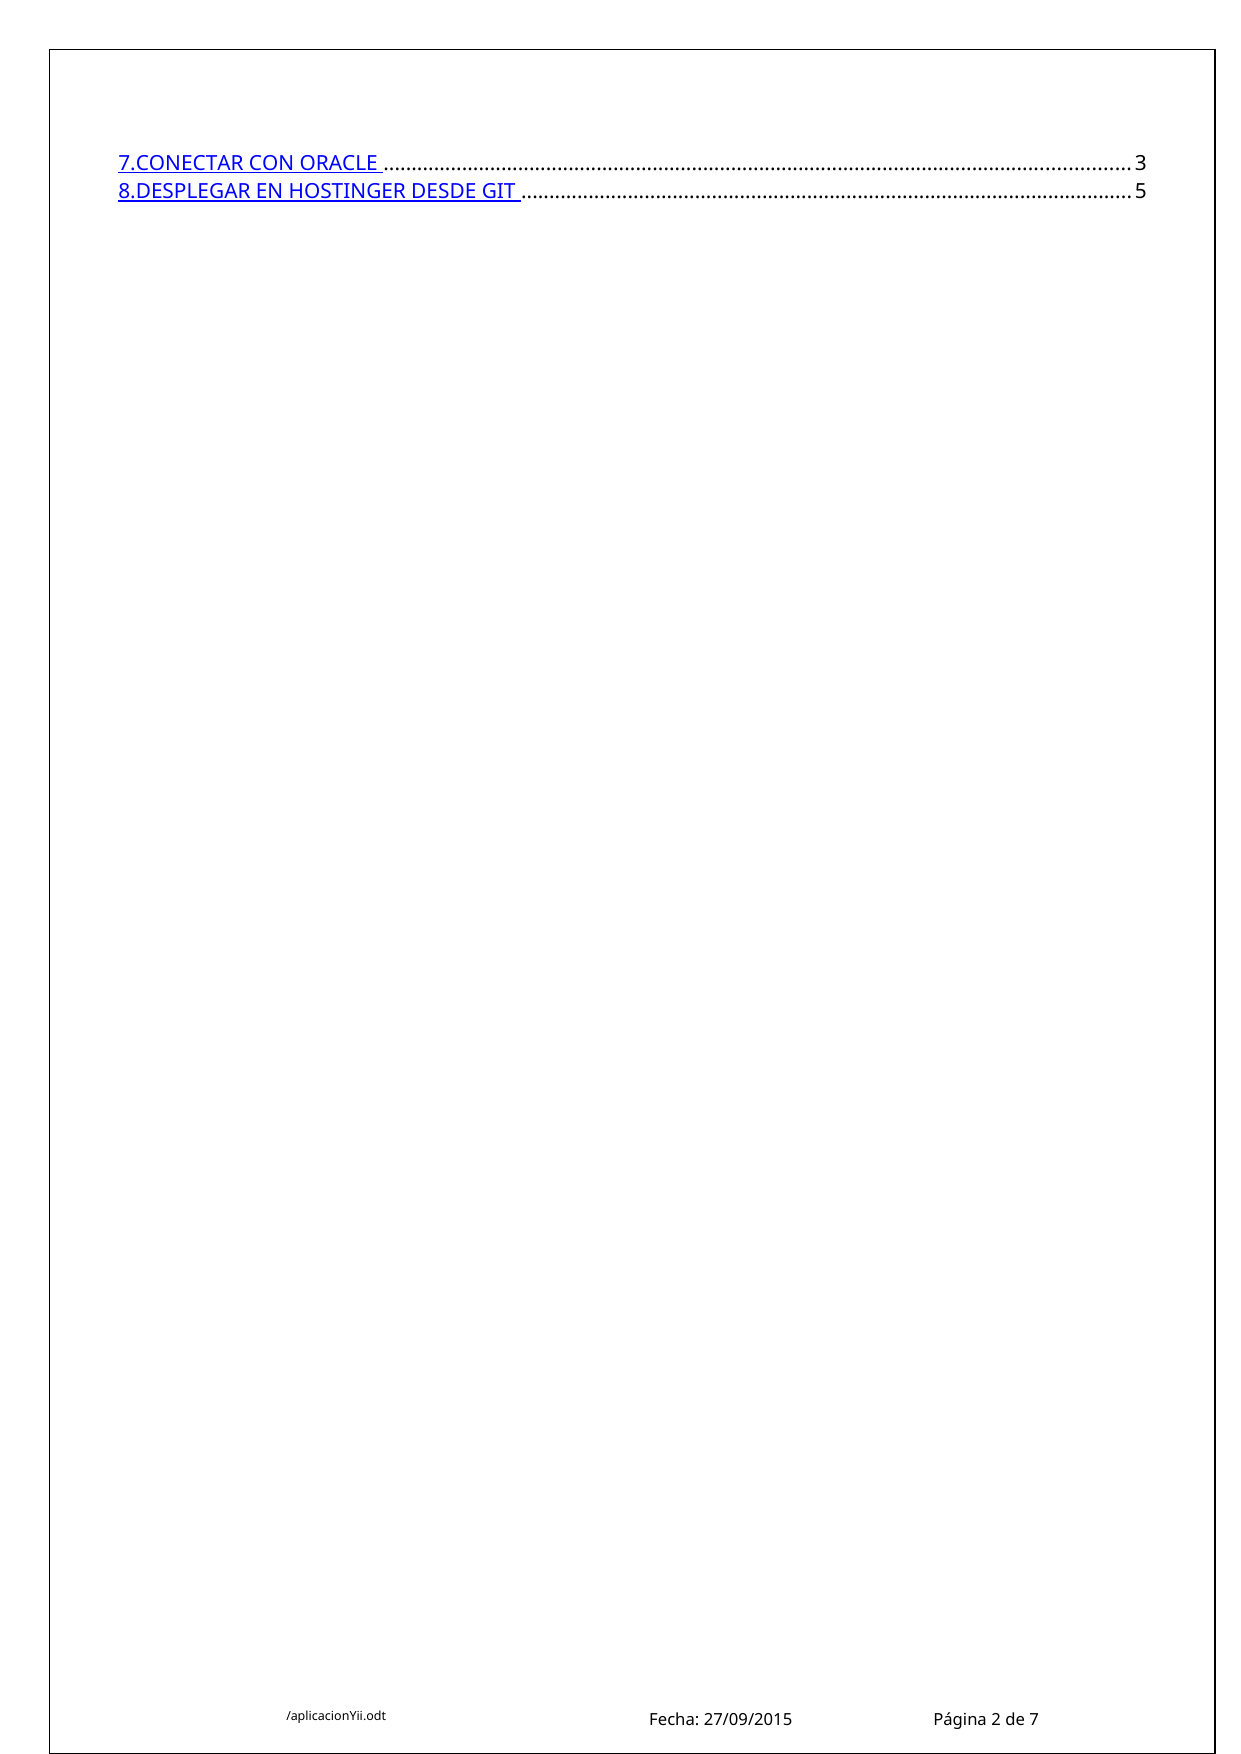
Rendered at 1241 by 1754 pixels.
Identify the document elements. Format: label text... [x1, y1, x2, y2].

text 8.Desplegar en hostinger desde git 5 [118, 176, 1146, 204]
text 7.conectar con oracle 3 [118, 148, 1146, 176]
